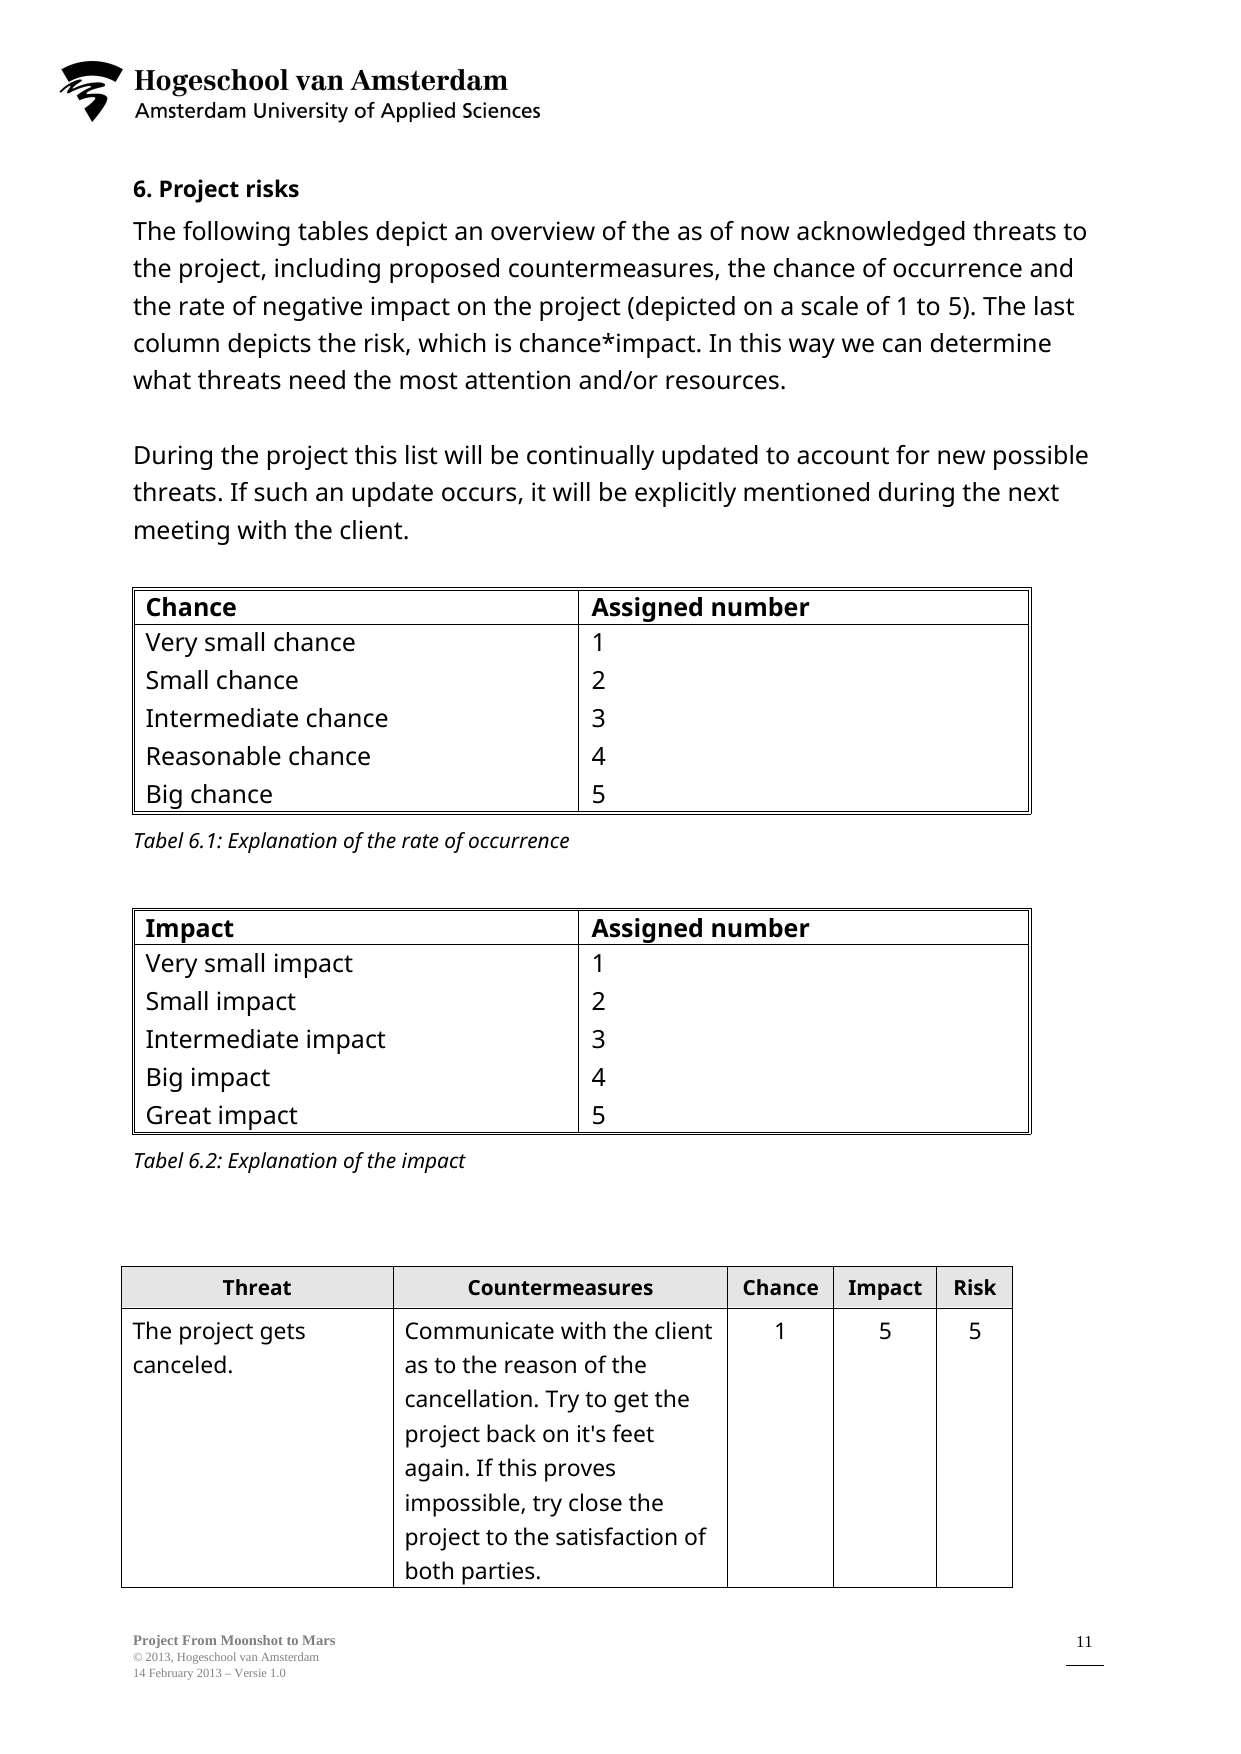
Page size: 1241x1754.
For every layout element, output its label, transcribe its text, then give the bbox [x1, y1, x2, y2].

table_header Risk [937, 1267, 1012, 1307]
table_cell 1 2 3 4 5 [579, 625, 1028, 811]
table_cell The project gets canceled. [122, 1309, 393, 1587]
table_cell Very small chance Small chance Intermediate chance Reasonable chance Big chance [135, 625, 578, 811]
table_cell 1 [728, 1309, 833, 1587]
picture [0, 0, 622, 123]
table_cell 5 [937, 1309, 1012, 1587]
text The following tables depict an overview of the as of now acknowledged threats to the project, including proposed countermeasures, the chance of occurrence and the rate of negative impact on the project (depicted on a scale of 1 to 5). The last column depicts the risk, which is chance*impact. In this way we can determine what threats need the most attention and/or resources. [133, 213, 1092, 397]
table_header Assigned number [579, 911, 1028, 944]
subtitle 6. Project risks [133, 173, 1092, 204]
table_header Chance [135, 591, 578, 624]
table_header Impact [135, 911, 578, 944]
table_cell 1 2 3 4 5 [579, 945, 1028, 1132]
table_header Chance [728, 1267, 833, 1307]
table_header Assigned number [579, 591, 1028, 624]
table_cell Very small impact Small impact Intermediate impact Big impact Great impact [135, 945, 578, 1132]
text During the project this list will be continually updated to account for new possible threats. If such an update occurs, it will be explicitly mentioned during the next meeting with the client. [133, 438, 1092, 547]
table_header Threat [122, 1267, 393, 1307]
text Tabel 6.2: Explanation of the impact [133, 1147, 1092, 1175]
table_cell 5 [834, 1309, 936, 1587]
table_cell Communicate with the client as to the reason of the cancellation. Try to get the project back on it's feet again. If this proves impossible, try close the project to the satisfaction of both parties. [394, 1309, 727, 1587]
table_header Impact [834, 1267, 936, 1307]
table_header Countermeasures [394, 1267, 727, 1307]
text Tabel 6.1: Explanation of the rate of occurrence [133, 826, 1092, 854]
